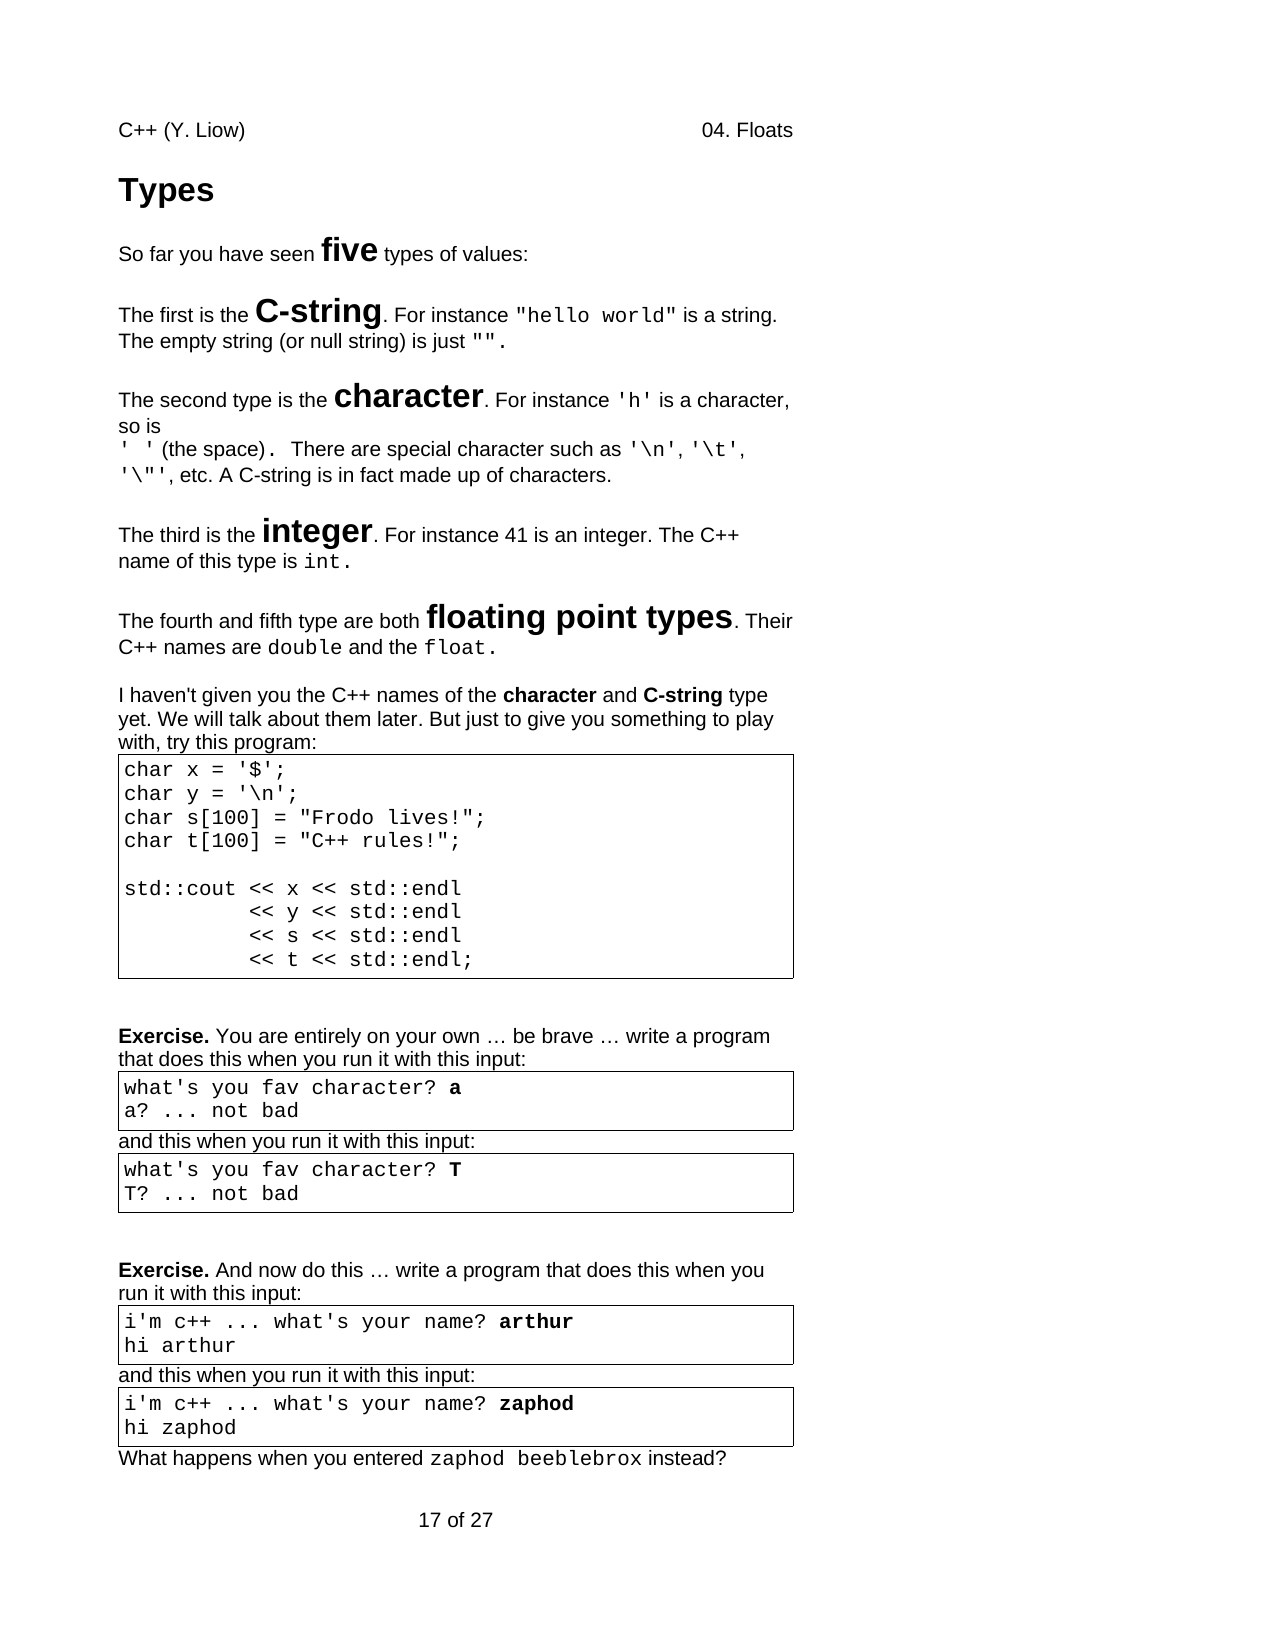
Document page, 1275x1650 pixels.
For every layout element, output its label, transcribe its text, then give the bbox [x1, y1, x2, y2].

text ' ' (the space). There are special character such as '\n', '\t', '\"', etc. A C-string is in fact made up of characters. [118, 438, 793, 488]
text The third is the integer. For instance 41 is an integer. The C++ name of this type is int. [118, 512, 793, 574]
text and this when you run it with this input: [118, 1365, 793, 1387]
table_header char x = '$'; char y = '\n'; char s[100] = "Frodo lives!"; char t[100] = "C++ rules!"; std::cout << x << std::endl << y << std::endl << s << std::endl << t << std::endl; [119, 755, 793, 978]
text Exercise. You are entirely on your own … be brave … write a program that does this when you run it with this input: [118, 1024, 793, 1071]
table_header what's you fav character? T T? ... not bad [119, 1154, 793, 1212]
text The fourth and fifth type are both floating point types. Their C++ names are double and the float. [118, 598, 793, 660]
text Exercise. And now do this … write a program that does this when you run it with this input: [118, 1259, 793, 1305]
text Types [118, 171, 793, 208]
table_header what's you fav character? a a? ... not bad [119, 1072, 793, 1130]
text What happens when you entered zaphod beeblebrox instead? [118, 1447, 793, 1471]
text The first is the C-string. For instance "hello world" is a string. The empty string (or null string) is just "". [118, 292, 793, 354]
table_header i'm c++ ... what's your name? zaphod hi zaphod [119, 1388, 793, 1446]
text I haven't given you the C++ names of the character and C-string type yet. We will talk about them later. But just to give you something to play with, try this program: [118, 684, 793, 754]
text So far you have seen five types of values: [118, 231, 793, 269]
text and this when you run it with this input: [118, 1131, 793, 1153]
text The second type is the character. For instance 'h' is a character, so is [118, 377, 793, 438]
table_header i'm c++ ... what's your name? arthur hi arthur [119, 1306, 793, 1364]
